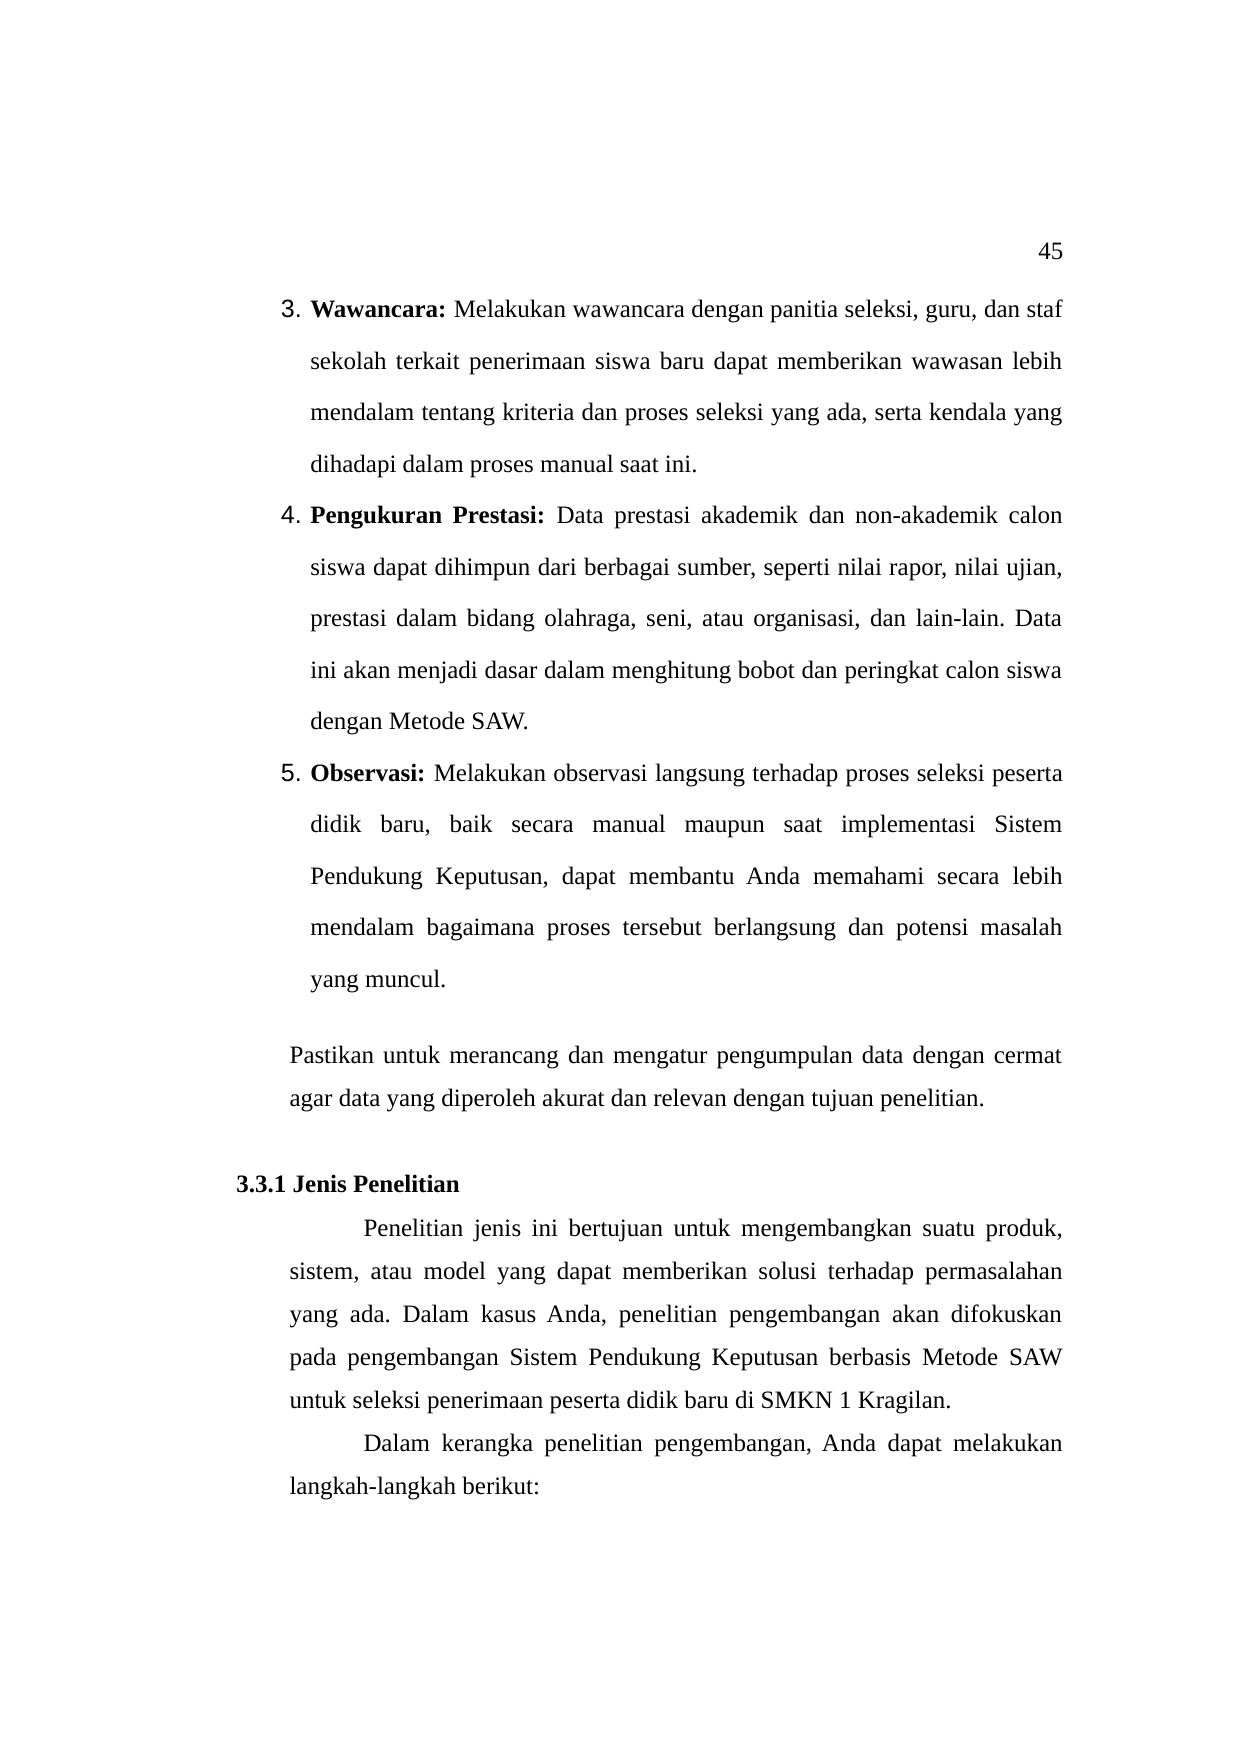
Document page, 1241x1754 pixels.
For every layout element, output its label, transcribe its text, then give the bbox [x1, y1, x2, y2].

list Observasi: Melakukan observasi langsung terhadap proses seleksi peserta didik baru, baik secara manual maupun saat implementasi Sistem Pendukung Keputusan, dapat membantu Anda memahami secara lebih mendalam bagaimana proses tersebut berlangsung dan potensi masalah yang muncul. [281, 758, 1063, 992]
text Dalam kerangka penelitian pengembangan, Anda dapat melakukan langkah-langkah berikut: [289, 1428, 1063, 1500]
text Pastikan untuk merancang dan mengatur pengumpulan data dengan cermat agar data yang diperoleh akurat dan relevan dengan tujuan penelitian. [289, 1040, 1063, 1112]
list Wawancara: Melakukan wawancara dengan panitia seleksi, guru, dan staf sekolah terkait penerimaan siswa baru dapat memberikan wawasan lebih mendalam tentang kriteria dan proses seleksi yang ada, serta kendala yang dihadapi dalam proses manual saat ini. [281, 294, 1063, 478]
text Penelitian jenis ini bertujuan untuk mengembangkan suatu produk, sistem, atau model yang dapat memberikan solusi terhadap permasalahan yang ada. Dalam kasus Anda, penelitian pengembangan akan difokuskan pada pengembangan Sistem Pendukung Keputusan berbasis Metode SAW untuk seleksi penerimaan peserta didik baru di SMKN 1 Kragilan. [289, 1213, 1063, 1414]
text 3.3.1 Jenis Penelitian [236, 1169, 1063, 1198]
list Pengukuran Prestasi: Data prestasi akademik dan non-akademik calon siswa dapat dihimpun dari berbagai sumber, seperti nilai rapor, nilai ujian, prestasi dalam bidang olahraga, seni, atau organisasi, dan lain-lain. Data ini akan menjadi dasar dalam menghitung bobot dan peringkat calon siswa dengan Metode SAW. [281, 500, 1063, 735]
